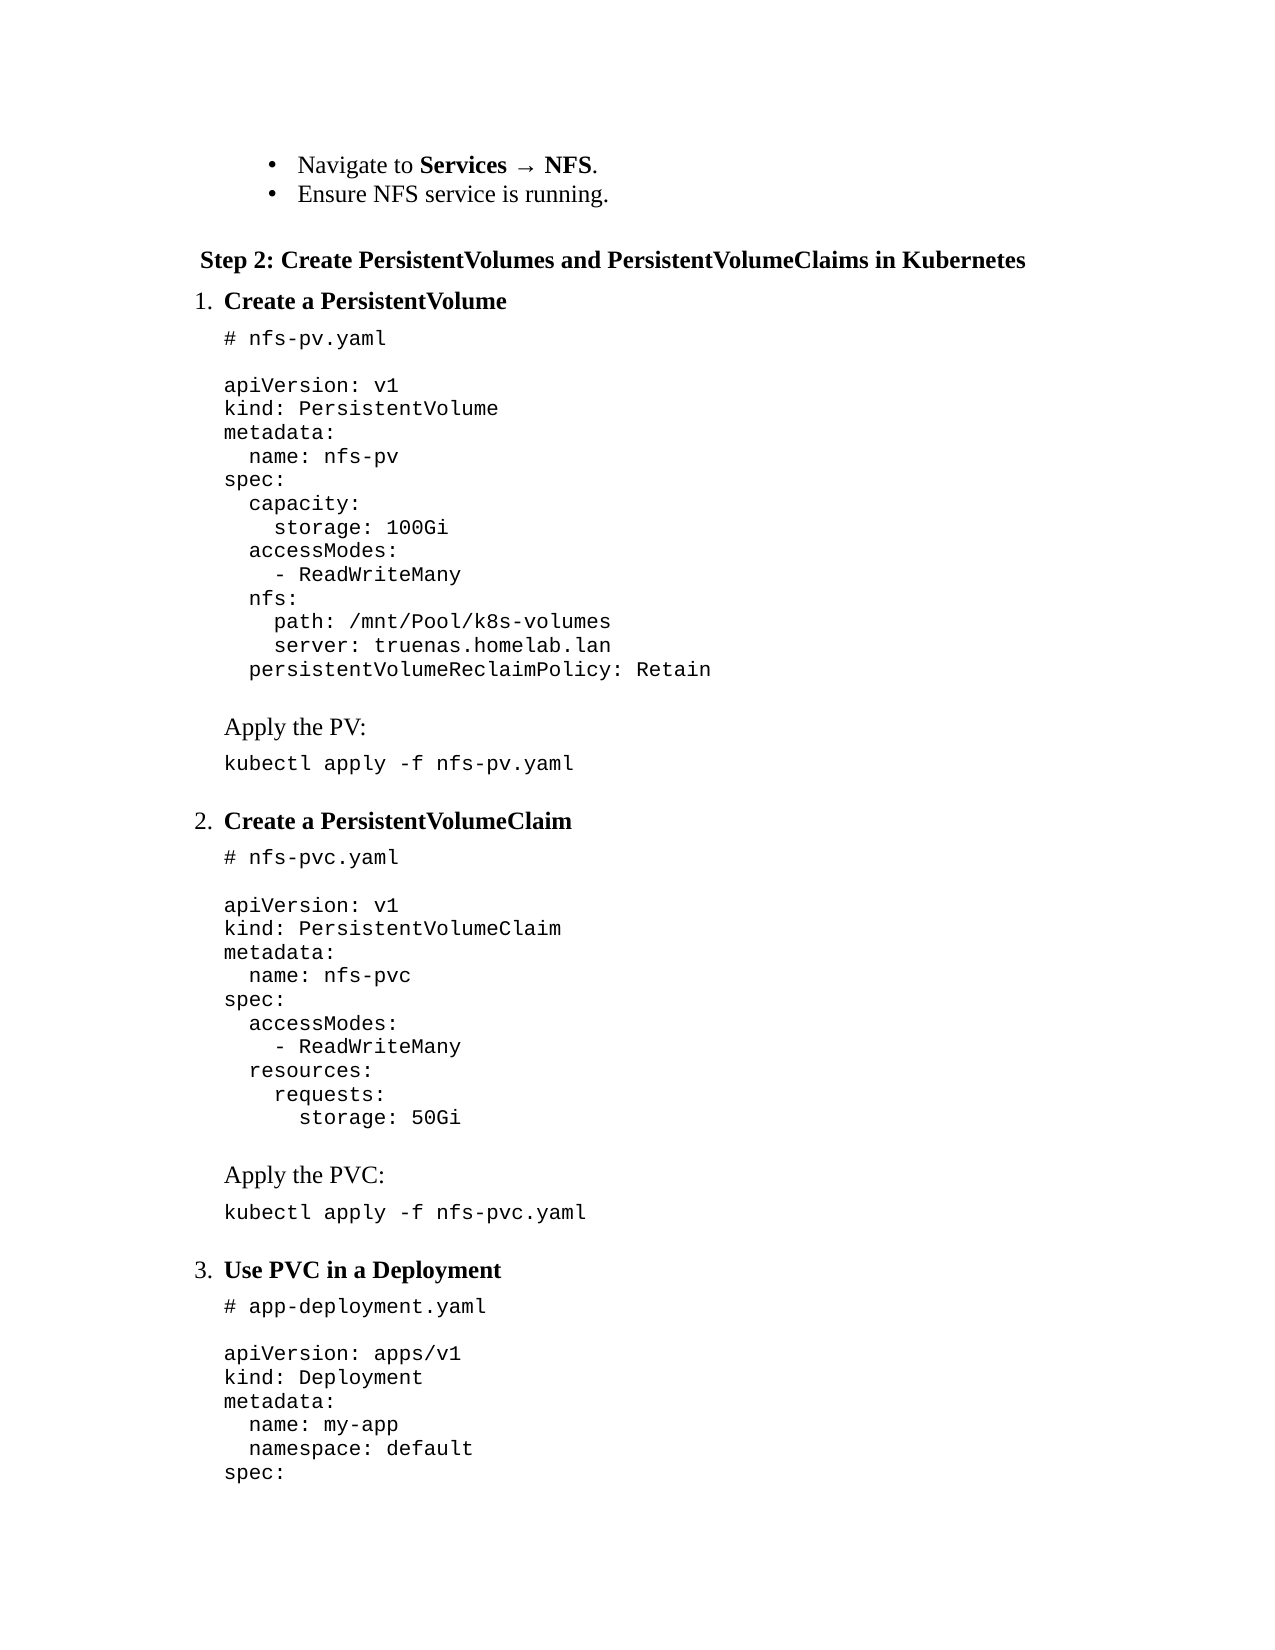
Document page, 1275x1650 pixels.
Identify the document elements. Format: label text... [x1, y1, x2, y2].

list metadata: [194, 422, 1125, 446]
list name: nfs-pvc [194, 966, 1125, 989]
list name: nfs-pv [194, 446, 1125, 469]
list storage: 100Gi [194, 517, 1125, 540]
list server: truenas.homelab.lan [194, 635, 1125, 658]
list apiVersion: apps/v1 [194, 1343, 1125, 1367]
list - ReadWriteMany [194, 1036, 1125, 1060]
list kubectl apply -f nfs-pvc.yaml [194, 1202, 1125, 1225]
list # nfs-pvc.yaml [194, 847, 1125, 871]
list resources: [194, 1060, 1125, 1084]
list spec: [194, 989, 1125, 1013]
list capacity: [194, 493, 1125, 517]
list Apply the PVC: [194, 1161, 1125, 1189]
list apiVersion: v1 [194, 375, 1125, 398]
list Use PVC in a Deployment [194, 1255, 1125, 1284]
list spec: [194, 1462, 1125, 1485]
list namespace: default [194, 1438, 1125, 1462]
list persistentVolumeReclaimPolicy: Retain [194, 658, 1125, 682]
list apiVersion: v1 [194, 894, 1125, 918]
list name: my-app [194, 1414, 1125, 1438]
list path: /mnt/Pool/k8s-volumes [194, 611, 1125, 635]
list Create a PersistentVolumeClaim [194, 806, 1125, 835]
list kubectl apply -f nfs-pv.yaml [194, 753, 1125, 777]
list kind: Deployment [194, 1367, 1125, 1391]
list # nfs-pv.yaml [194, 327, 1125, 351]
list - ReadWriteMany [194, 564, 1125, 588]
list accessModes: [194, 540, 1125, 564]
list nfs: [194, 588, 1125, 611]
list spec: [194, 469, 1125, 493]
list Ensure NFS service is running. [268, 179, 1125, 207]
list metadata: [194, 942, 1125, 966]
subtitle Step 2: Create PersistentVolumes and PersistentVolumeClaims in Kubernetes [150, 245, 1125, 274]
list Create a PersistentVolume [194, 286, 1125, 315]
list Apply the PV: [194, 712, 1125, 740]
list metadata: [194, 1391, 1125, 1414]
list storage: 50Gi [194, 1107, 1125, 1131]
list Navigate to Services → NFS. [268, 150, 1125, 179]
list accessModes: [194, 1013, 1125, 1036]
list requests: [194, 1084, 1125, 1107]
list kind: PersistentVolume [194, 398, 1125, 422]
list kind: PersistentVolumeClaim [194, 918, 1125, 942]
list # app-deployment.yaml [194, 1296, 1125, 1320]
